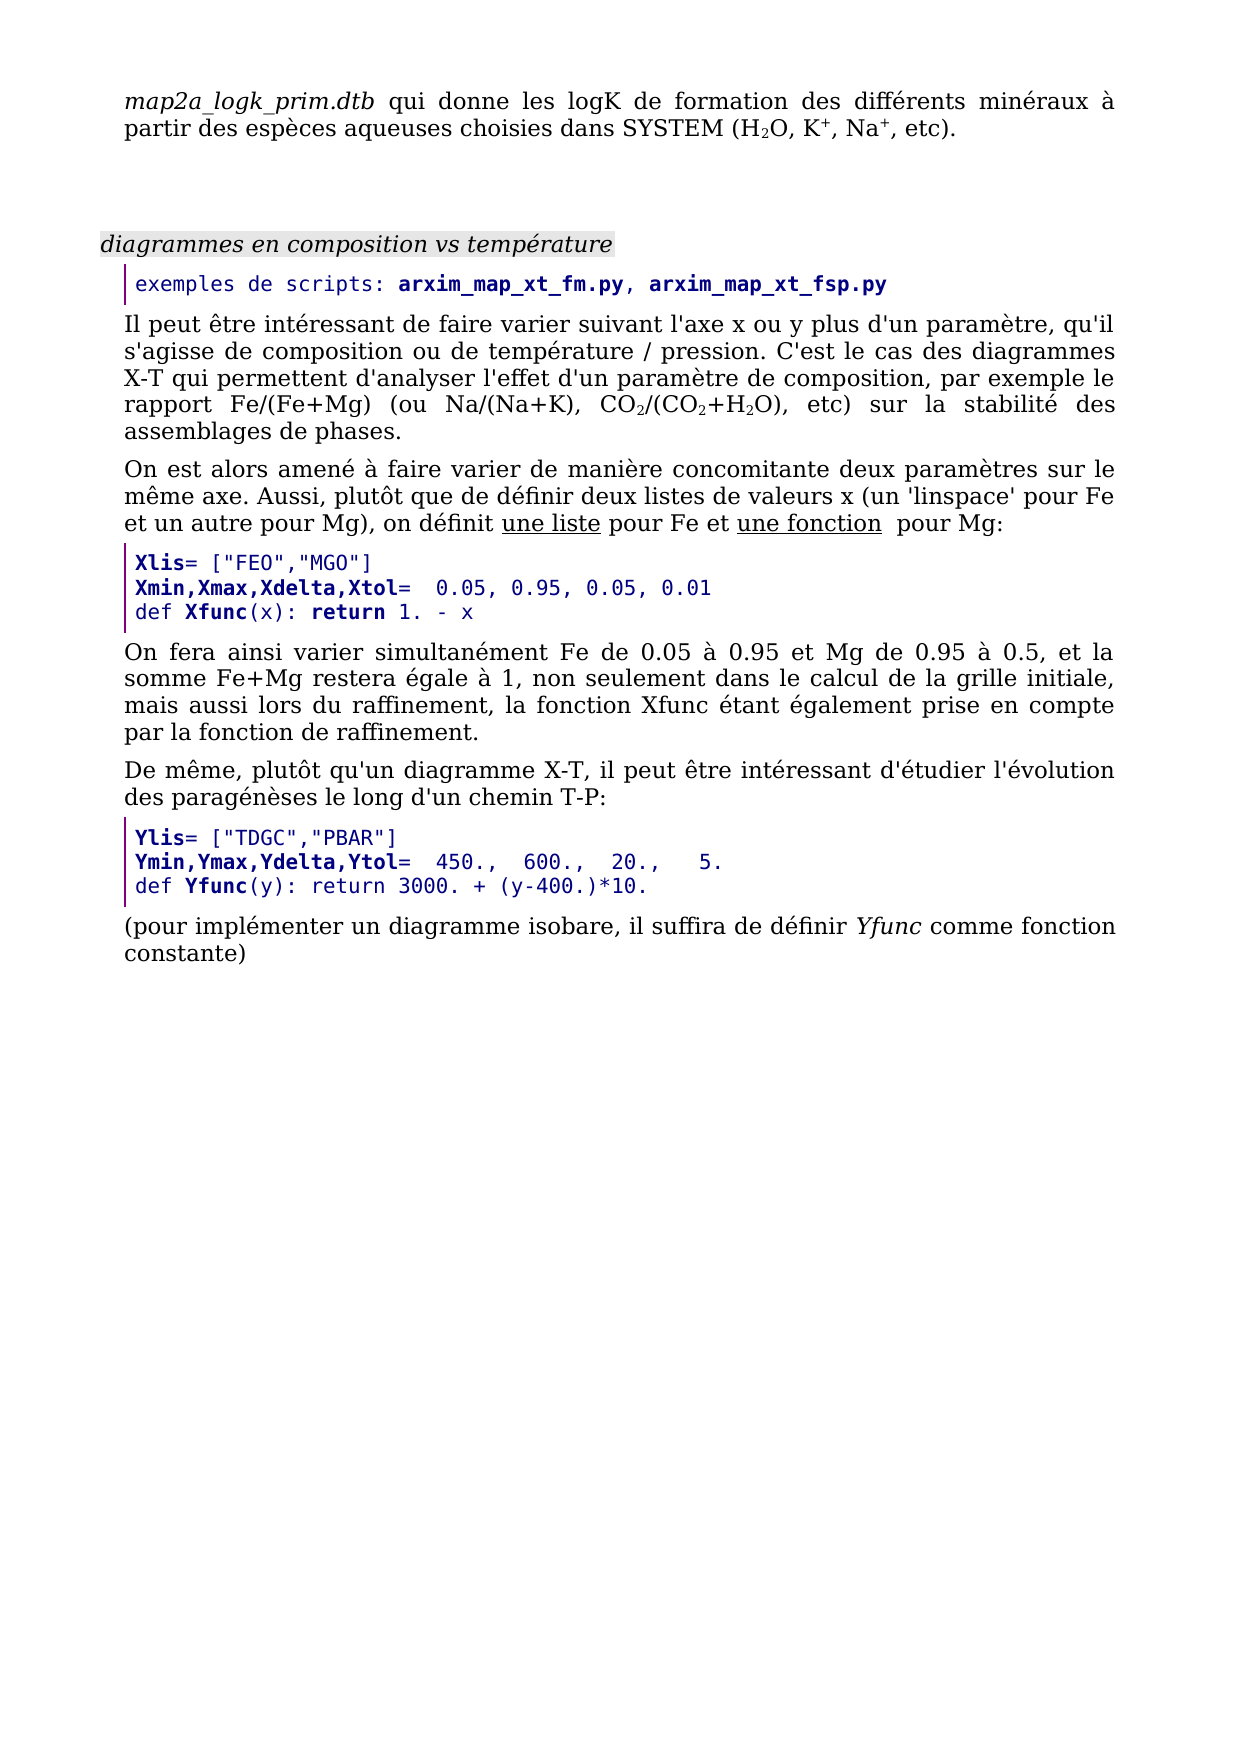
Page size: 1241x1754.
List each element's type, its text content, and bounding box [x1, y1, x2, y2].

text exemples de scripts: arxim_map_xt_fm.py, arxim_map_xt_fsp.py [124, 263, 1116, 305]
text map2a_logk_prim.dtb qui donne les logK de formation des différents minéraux à partir des espèces aqueuses choisies dans SYSTEM (H2O, K+, Na+, etc). [124, 88, 1116, 142]
text Ylis= ["TDGC","PBAR"] [126, 817, 1116, 850]
text Xlis= ["FEO","MGO"] [124, 542, 1116, 576]
text def Yfunc(y): return 3000. + (y-400.)*10. [126, 874, 1116, 907]
subtitle diagrammes en composition vs température [615, 231, 1152, 257]
text (pour implémenter un diagramme isobare, il suffira de définir Yfunc comme fonction constante) [124, 913, 1116, 967]
text De même, plutôt qu'un diagramme X-T, il peut être intéressant d'étudier l'évolution des paragénèses le long d'un chemin T-P: [124, 757, 1116, 811]
text On fera ainsi varier simultanément Fe de 0.05 à 0.95 et Mg de 0.95 à 0.5, et la somme Fe+Mg restera égale à 1, non seulement dans le calcul de la grille initiale, mais aussi lors du raffinement, la fonction Xfunc étant également prise en compte par la fonction de raffinement. [124, 639, 1116, 746]
text Xmin,Xmax,Xdelta,Xtol= 0.05, 0.95, 0.05, 0.01 [126, 576, 1116, 600]
text On est alors amené à faire varier de manière concomitante deux paramètres sur le même axe. Aussi, plutôt que de définir deux listes de valeurs x (un 'linspace' pour Fe et un autre pour Mg), on définit une liste pour Fe et une fonction pour Mg: [124, 457, 1116, 537]
text Il peut être intéressant de faire varier suivant l'axe x ou y plus d'un paramètre, qu'il s'agisse de composition ou de température / pression. C'est le cas des diagrammes X-T qui permettent d'analyser l'effet d'un paramètre de composition, par exemple le rapport Fe/(Fe+Mg) (ou Na/(Na+K), CO2/(CO2+H2O), etc) sur la stabilité des assemblages de phases. [124, 311, 1116, 445]
text Ymin,Ymax,Ydelta,Ytol= 450., 600., 20., 5. [126, 850, 1116, 874]
text def Xfunc(x): return 1. - x [126, 600, 1116, 633]
